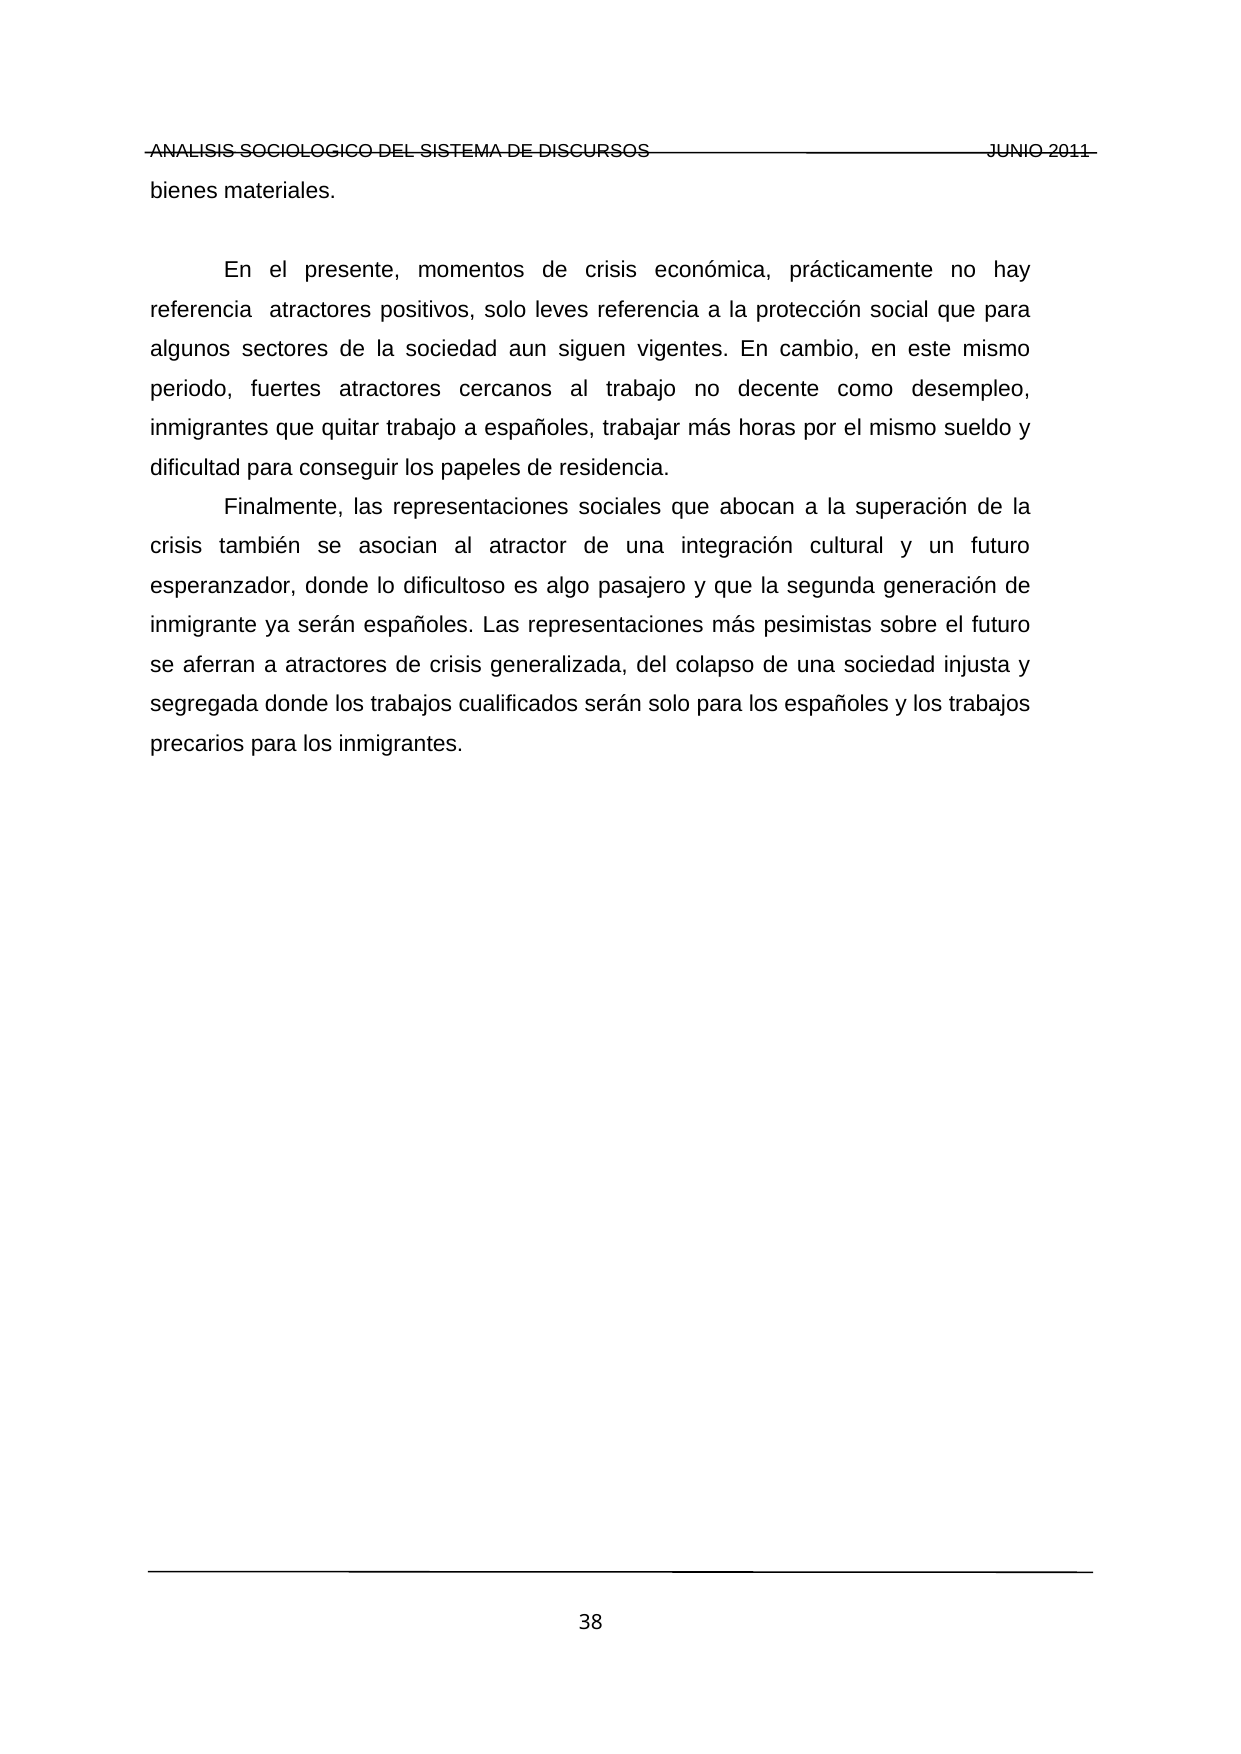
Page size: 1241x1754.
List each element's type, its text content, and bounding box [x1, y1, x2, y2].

text bienes materiales. [150, 177, 1031, 203]
text En el presente, momentos de crisis económica, prácticamente no hay referencia atractores positivos, solo leves referencia a la protección social que para algunos sectores de la sociedad aun siguen vigentes. En cambio, en este mismo periodo, fuertes atractores cercanos al trabajo no decente como desempleo, inmigrantes que quitar trabajo a españoles, trabajar más horas por el mismo sueldo y dificultad para conseguir los papeles de residencia. [150, 256, 1031, 480]
text Finalmente, las representaciones sociales que abocan a la superación de la crisis también se asocian al atractor de una integración cultural y un futuro esperanzador, donde lo dificultoso es algo pasajero y que la segunda generación de inmigrante ya serán españoles. Las representaciones más pesimistas sobre el futuro se aferran a atractores de crisis generalizada, del colapso de una sociedad injusta y segregada donde los trabajos cualificados serán solo para los españoles y los trabajos precarios para los inmigrantes. [150, 493, 1031, 756]
